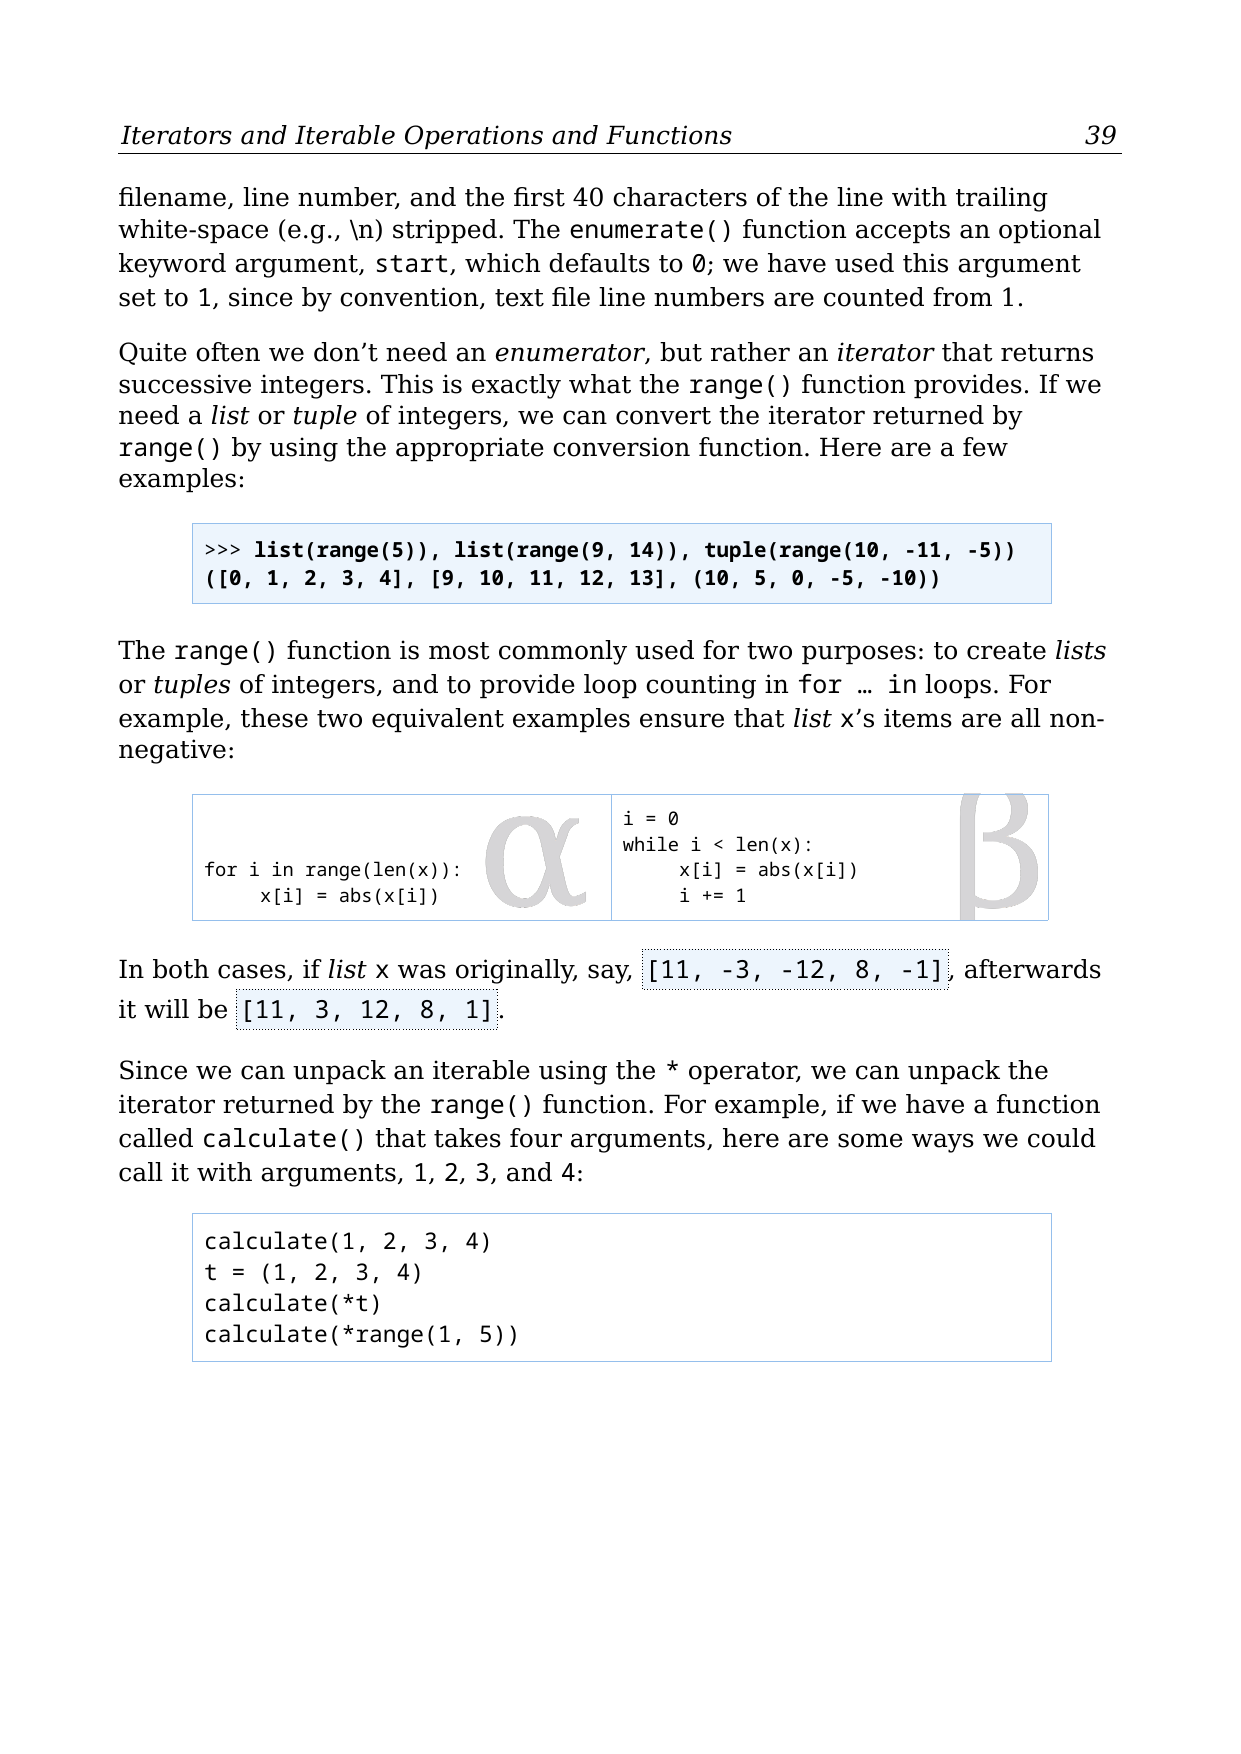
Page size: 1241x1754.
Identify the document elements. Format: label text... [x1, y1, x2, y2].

text >>> list(range(5)), list(range(9, 14)), tuple(range(10, -11, -5)) [193, 524, 1051, 551]
text In both cases, if list x was originally, say, [11, -3, -12, 8, -1], afterwards it will be [11, 3, 12, 8, 1]. [118, 949, 1122, 1029]
text ([0, 1, 2, 3, 4], [9, 10, 11, 12, 13], (10, 5, 0, -5, -10)) [193, 551, 1051, 603]
text calculate(1, 2, 3, 4) [193, 1214, 1051, 1244]
text t = (1, 2, 3, 4) [193, 1244, 1051, 1275]
text calculate(*t) [193, 1275, 1051, 1307]
text The range() function is most commonly used for two purposes: to create lists or tuples of integers, and to provide loop counting in for … in loops. For example, these two equivalent examples ensure that list x’s items are all non-negative: [118, 633, 1122, 764]
text Quite often we don’t need an enumerator, but rather an iterator that returns successive integers. This is exactly what the range() function provides. If we need a list or tuple of integers, we can convert the iterator returned by range() by using the appropriate conversion function. Here are a few examples: [118, 338, 1122, 493]
table_header i = 0 while i < len(x): x[i] = abs(x[i]) i += 1 [612, 795, 1048, 919]
table_header for i in range(len(x)): x[i] = abs(x[i]) [193, 795, 611, 919]
text Since we can unpack an iterable using the * operator, we can unpack the iterator returned by the range() function. For example, if we have a function called calculate() that takes four arguments, here are some ways we could call it with arguments, 1, 2, 3, and 4: [118, 1053, 1122, 1189]
text calculate(*range(1, 5)) [193, 1307, 1051, 1361]
text filename, line number, and the first 40 characters of the line with trailing white-space (e.g., \n) stripped. The enumerate() function accepts an optional keyword argument, start, which defaults to 0; we have used this argument set to 1, since by convention, text file line numbers are counted from 1. [118, 183, 1122, 314]
